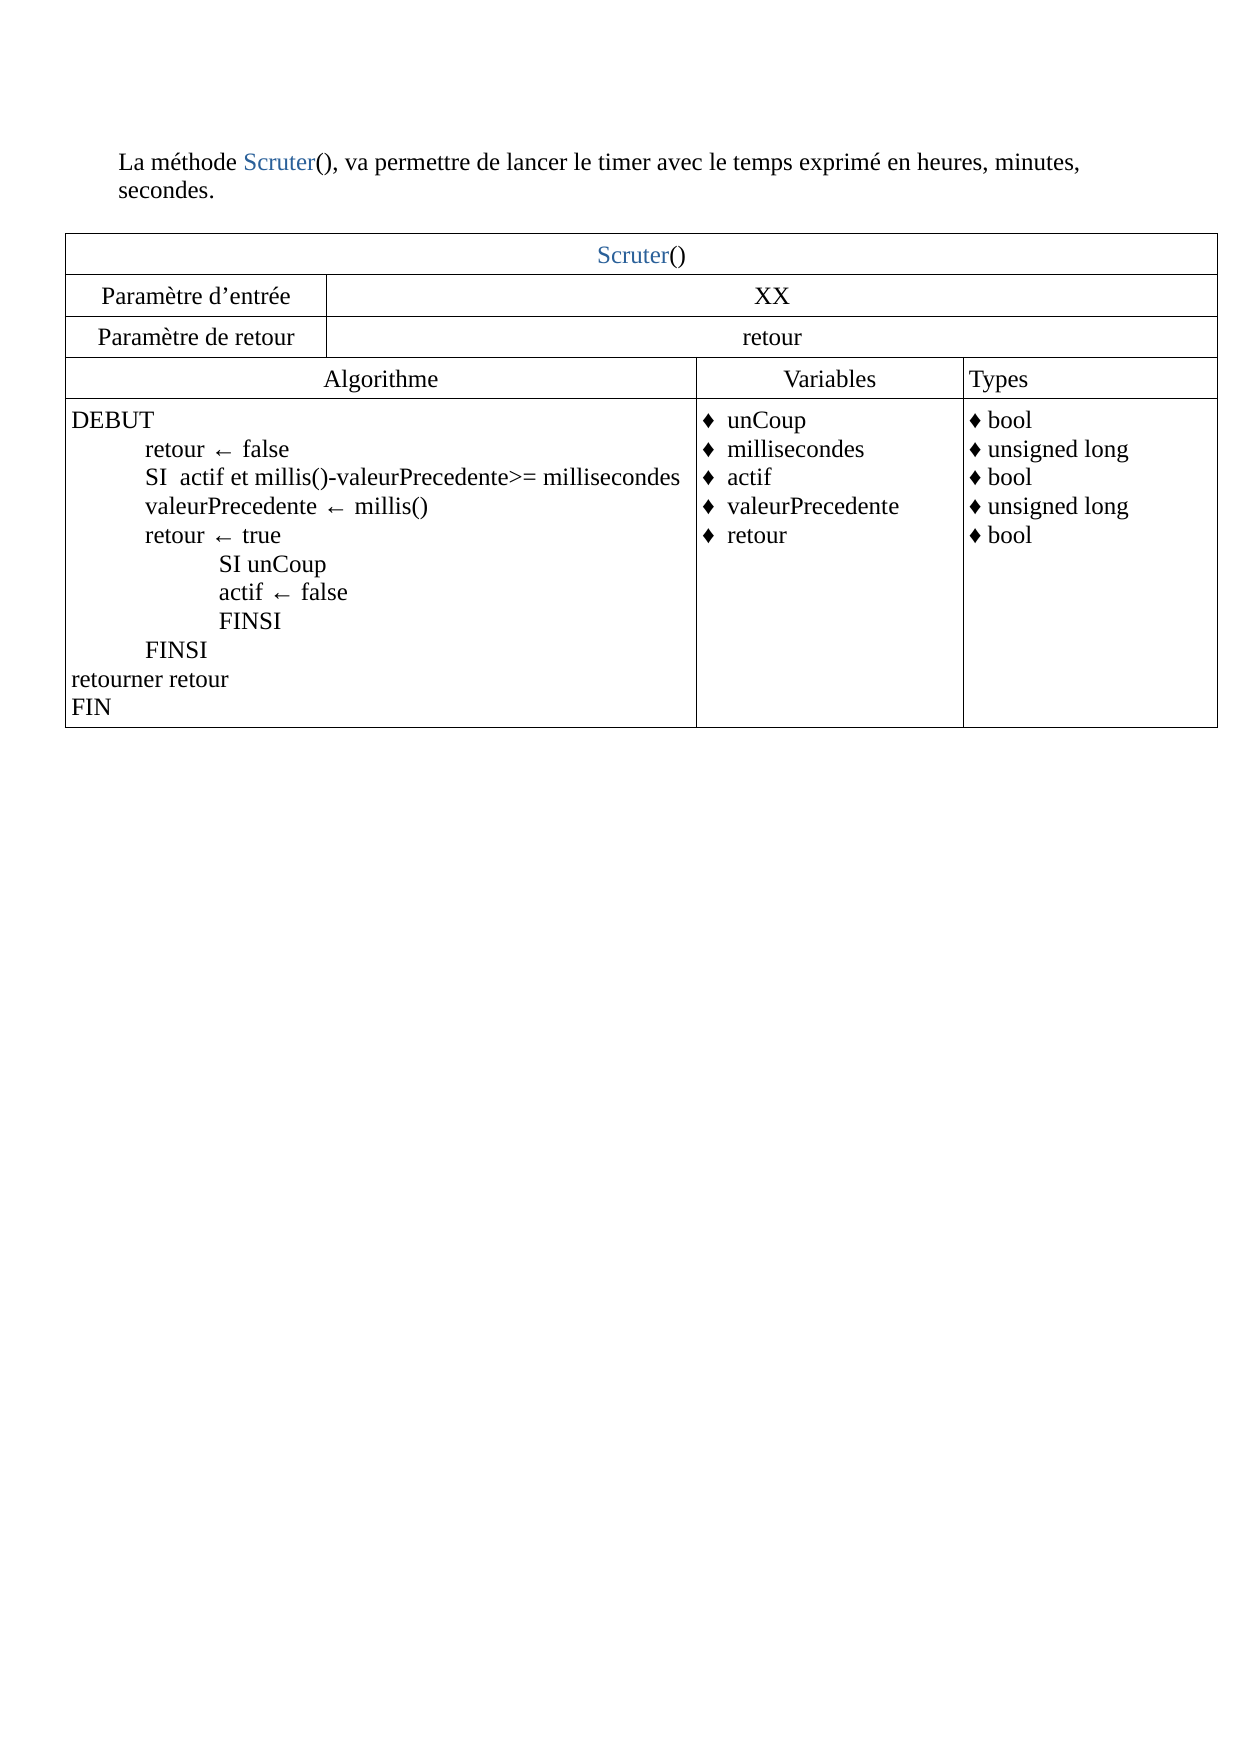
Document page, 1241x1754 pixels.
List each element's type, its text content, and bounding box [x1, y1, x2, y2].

text La méthode Scruter(), va permettre de lancer le timer avec le temps exprimé en heures, minutes, secondes. [118, 147, 1122, 204]
table_cell XX [327, 275, 1217, 316]
table_cell ♦ bool ♦ unsigned long ♦ bool ♦ unsigned long ♦ bool [964, 399, 1217, 727]
table_cell Paramètre d’entrée [66, 275, 326, 316]
table_cell ♦ unCoup ♦ millisecondes ♦ actif ♦ valeurPrecedente ♦ retour [697, 399, 963, 727]
table_cell Types [964, 358, 1217, 398]
table_cell DEBUT retour ← false SI actif et millis()-valeurPrecedente>= millisecondes valeurPrecedente ← millis() retour ← true SI unCoup actif ← false FINSI FINSI retourner retour FIN [66, 399, 696, 727]
table_header Scruter() [66, 234, 1217, 274]
table_cell retour [327, 317, 1217, 357]
table_cell Paramètre de retour [66, 317, 326, 357]
table_cell Algorithme [66, 358, 696, 398]
table_cell Variables [697, 358, 963, 398]
